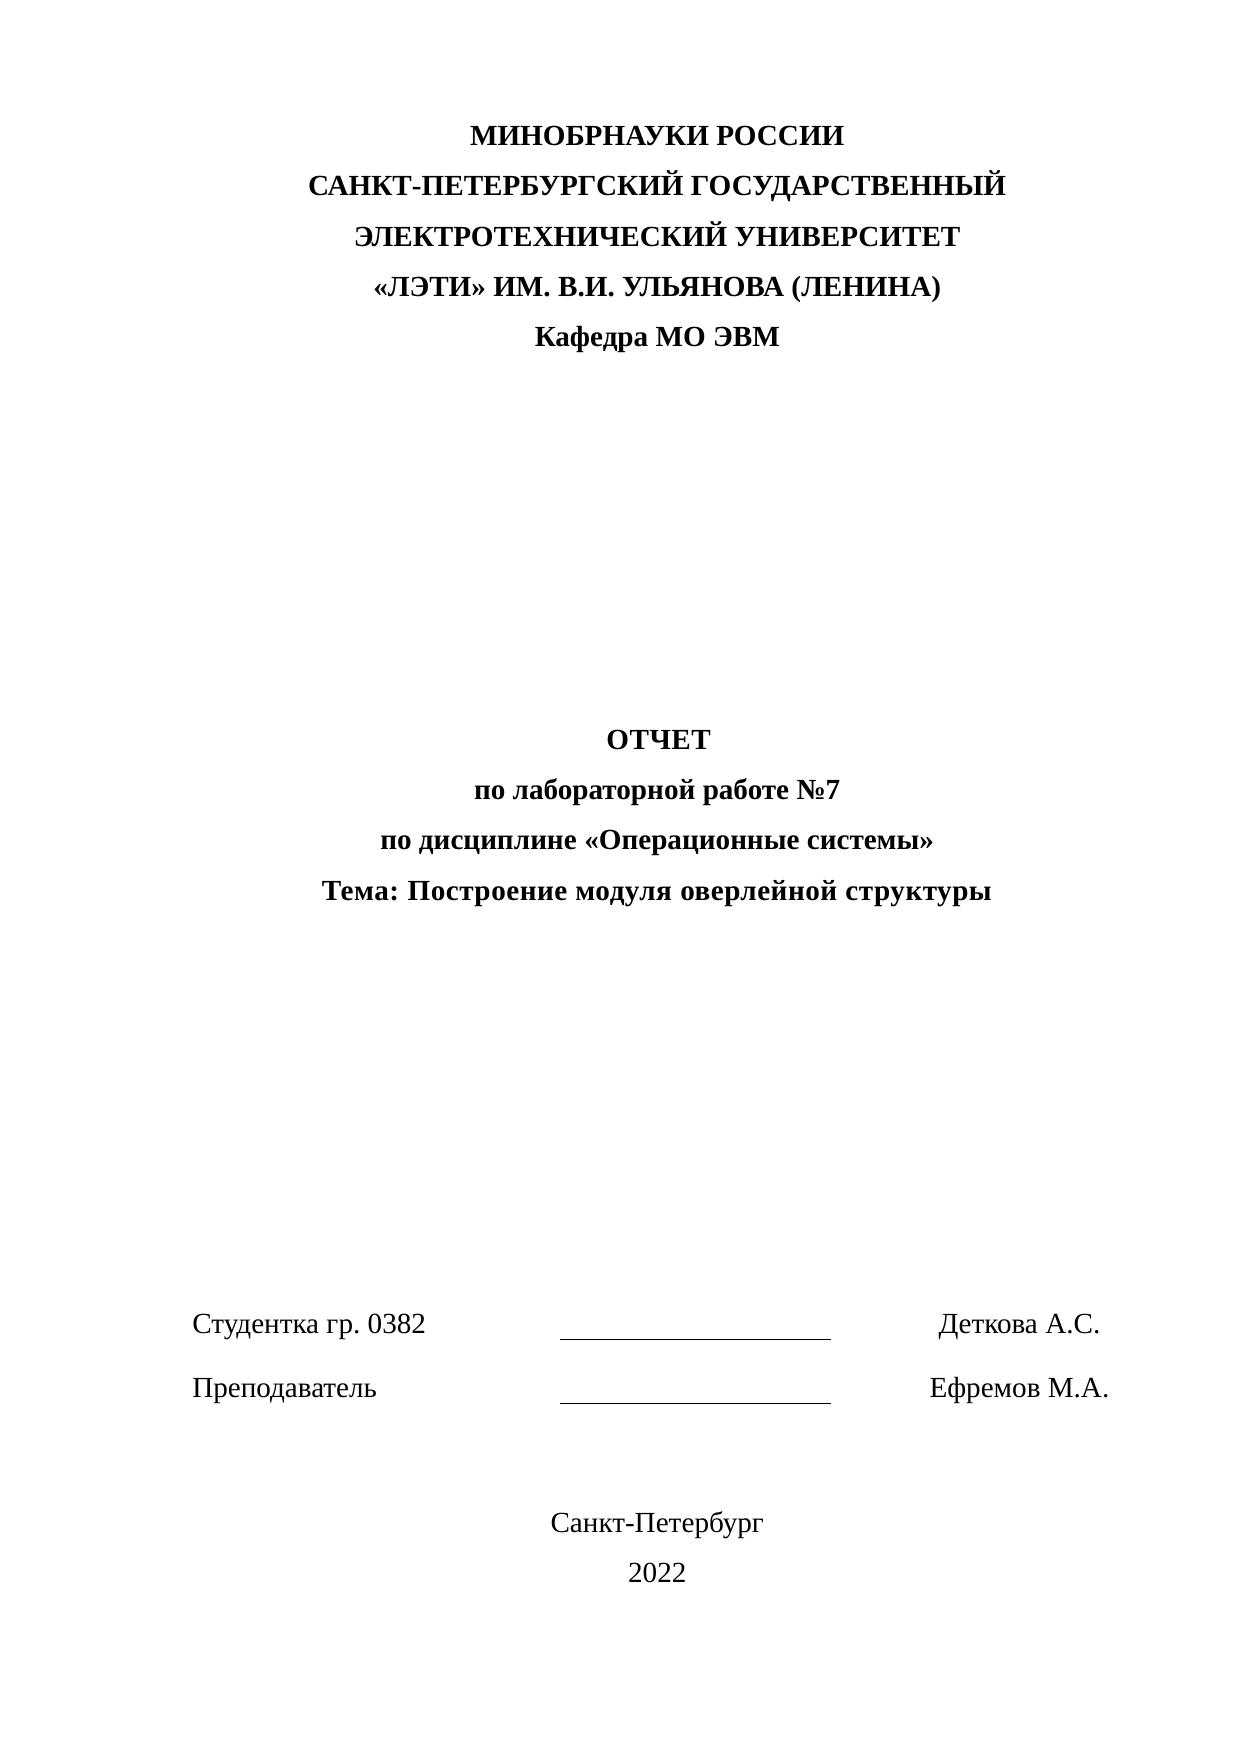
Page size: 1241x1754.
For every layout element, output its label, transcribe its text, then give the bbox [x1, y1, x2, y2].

text электротехнический университет [118, 219, 1122, 252]
text Санкт-Петербургский государственный [118, 168, 1122, 202]
text Тема: Построение модуля оверлейной структуры [118, 873, 1122, 906]
text отчет [118, 722, 1122, 755]
text по лабораторной работе №7 [118, 772, 1122, 806]
text Санкт-Петербург [118, 1505, 1122, 1538]
text МИНОБРНАУКИ РОССИИ [118, 118, 1122, 152]
text 2022 [118, 1555, 1122, 1589]
table_header Студентка гр. 0382 [107, 1275, 560, 1339]
table_cell [560, 1340, 831, 1403]
table_cell Преподаватель [107, 1339, 560, 1403]
table_cell Ефремов М.А. [831, 1339, 1133, 1403]
text Кафедра МО ЭВМ [118, 319, 1122, 353]
table_header [560, 1275, 831, 1339]
text «ЛЭТИ» им. В.И. Ульянова (Ленина) [118, 269, 1122, 303]
table_header Деткова А.С. [831, 1275, 1133, 1339]
text по дисциплине «Операционные системы» [118, 822, 1122, 856]
